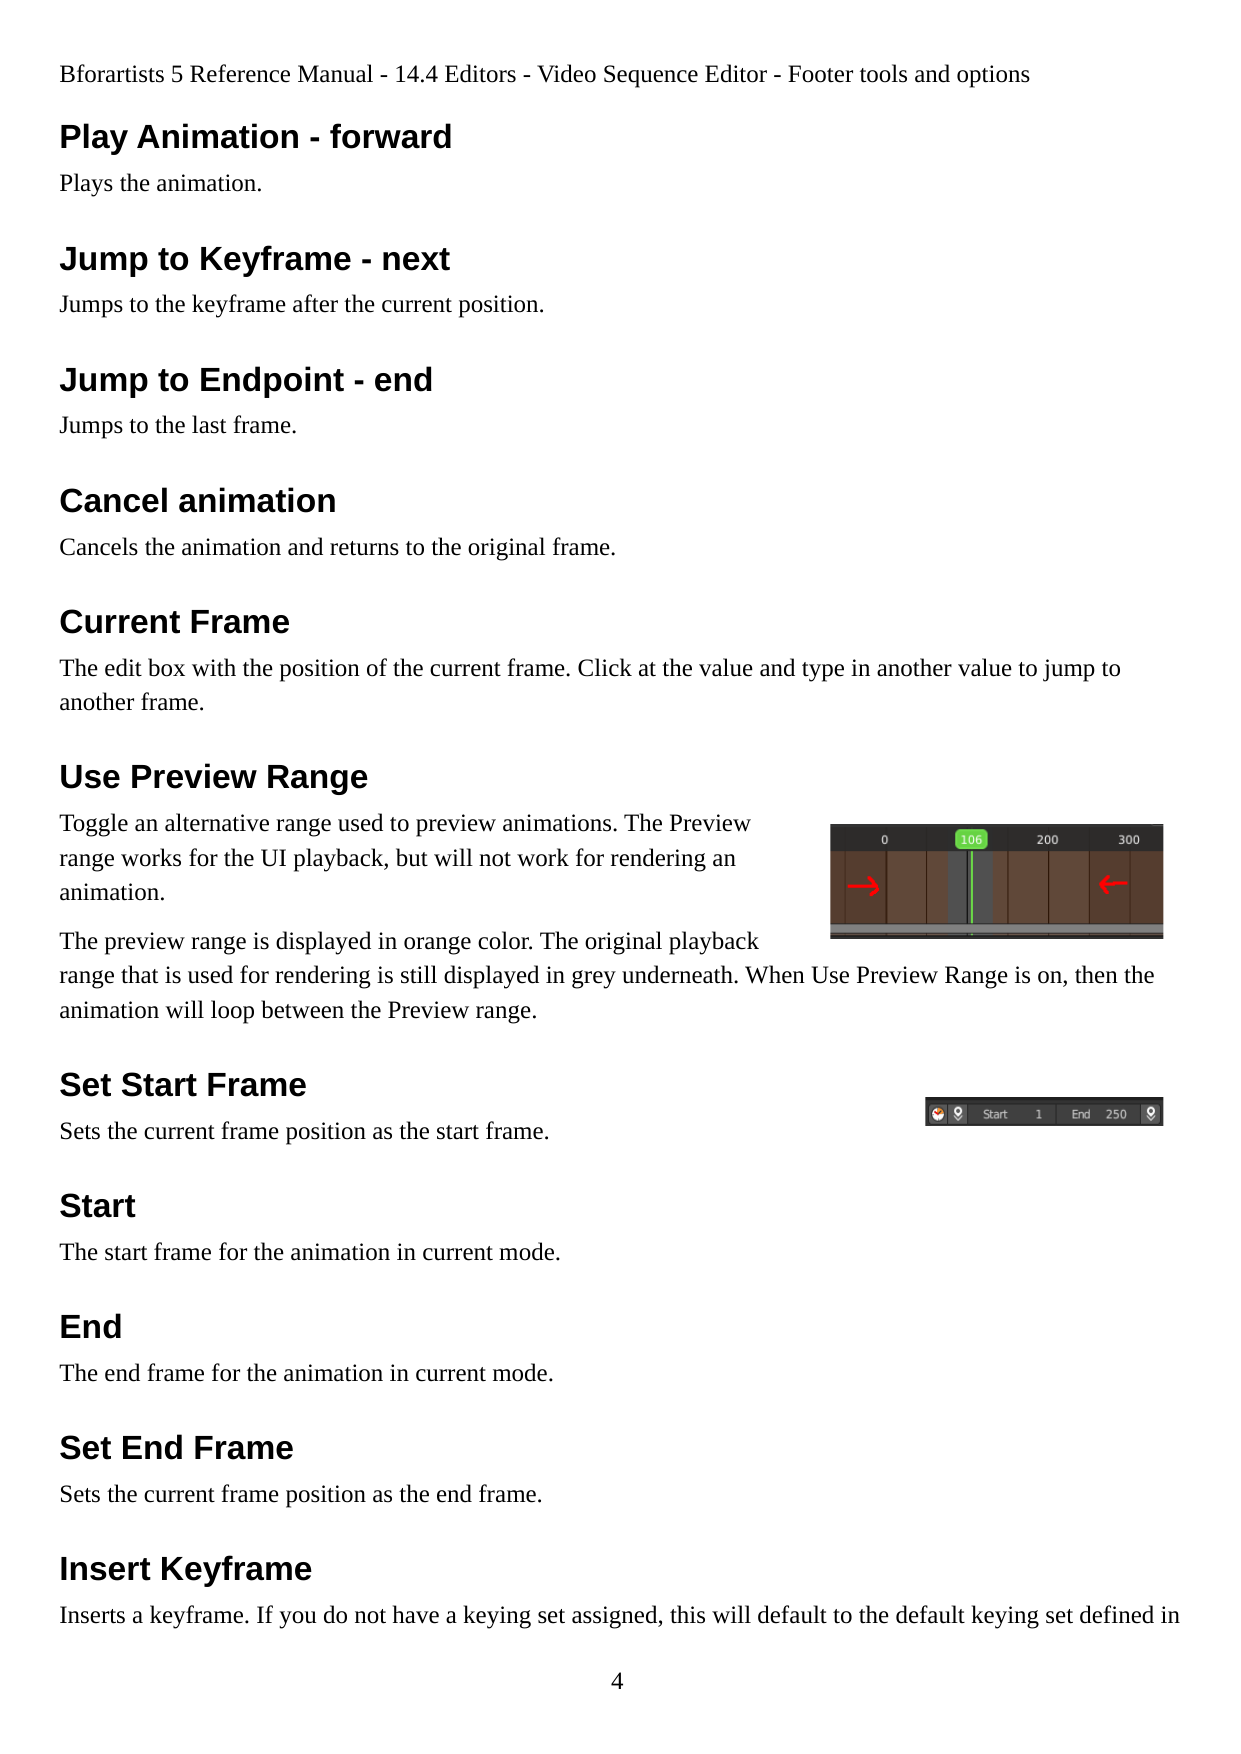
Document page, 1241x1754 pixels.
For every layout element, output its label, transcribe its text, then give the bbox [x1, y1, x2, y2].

subtitle Play Animation - forward [59, 117, 1181, 156]
text Plays the animation. [59, 168, 1181, 197]
text Jumps to the last frame. [59, 411, 1181, 439]
text The end frame for the animation in current mode. [59, 1358, 1181, 1387]
subtitle End [59, 1307, 1181, 1346]
subtitle Set Start Frame [59, 1065, 1181, 1104]
text Sets the current frame position as the start frame. [59, 1116, 1181, 1145]
subtitle Jump to Keyframe - next [59, 238, 1181, 277]
subtitle Set End Frame [59, 1428, 1181, 1467]
subtitle Cancel animation [59, 480, 1181, 519]
text The start frame for the animation in current mode. [59, 1237, 1181, 1266]
text Jumps to the keyframe after the current position. [59, 289, 1181, 318]
subtitle Start [59, 1186, 1181, 1225]
subtitle Jump to Endpoint - end [59, 359, 1181, 398]
text The edit box with the position of the current frame. Click at the value and type in another value to jump to another frame. [59, 653, 1181, 716]
picture [925, 1097, 1164, 1126]
subtitle Use Preview Range [59, 757, 1181, 796]
subtitle Current Frame [59, 601, 1181, 640]
text Sets the current frame position as the end frame. [59, 1479, 1181, 1508]
subtitle Insert Keyframe [59, 1549, 1181, 1588]
text Inserts a keyframe. If you do not have a keying set assigned, this will default to the default keying set defined in [59, 1600, 1181, 1629]
text Toggle an alternative range used to preview animations. The Preview range works for the UI playback, but will not work for rendering an animation. [59, 808, 1181, 906]
picture [830, 824, 1164, 939]
text Cancels the animation and returns to the original frame. [59, 532, 1181, 560]
text The preview range is displayed in orange color. The original playback range that is used for rendering is still displayed in grey underneath. When Use Preview Range is on, then the animation will loop between the Preview range. [59, 926, 1181, 1024]
